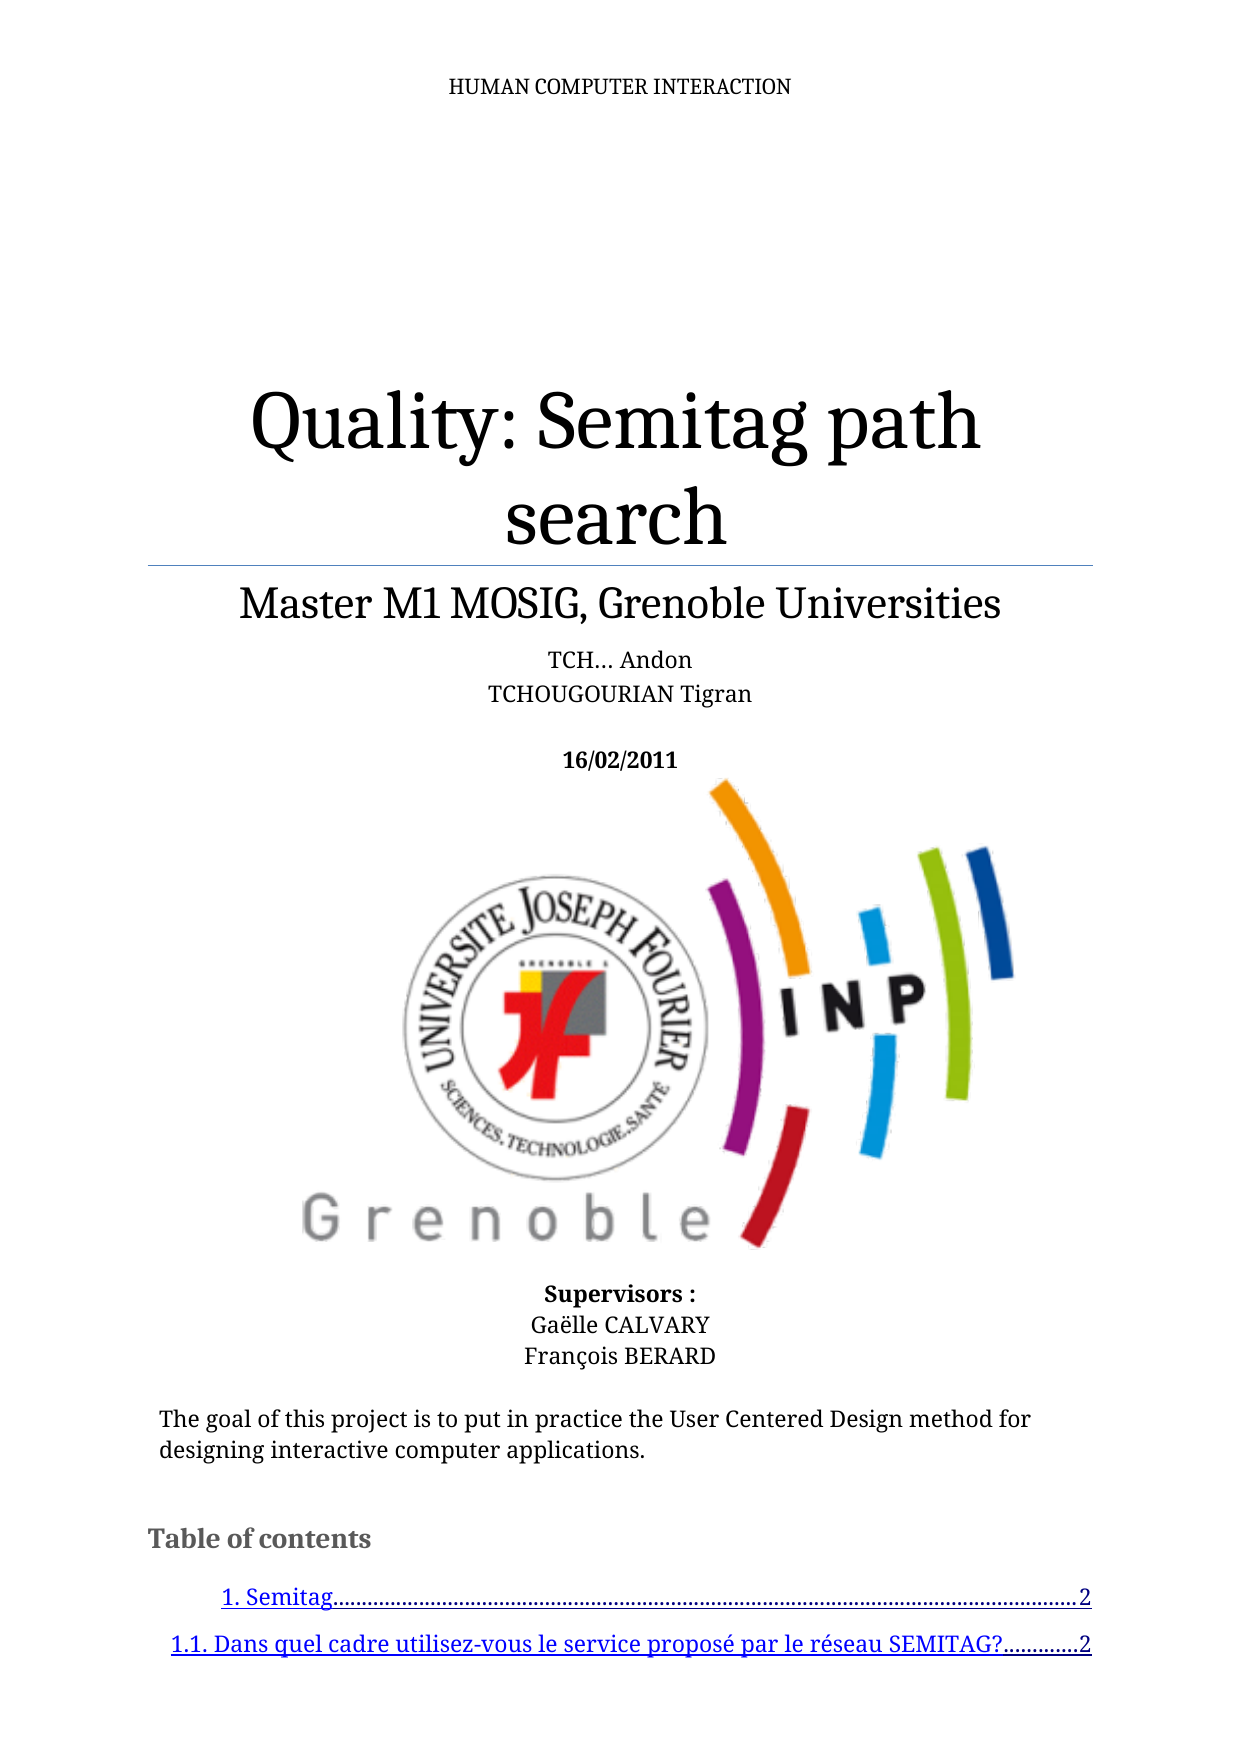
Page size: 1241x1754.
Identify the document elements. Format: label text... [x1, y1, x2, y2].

table_cell 16/02/2011 [148, 740, 1093, 778]
table_header Supervisors : Gaëlle CALVARY François BERARD [148, 1278, 1093, 1403]
table_cell TCH… Andon [148, 640, 1093, 678]
table_cell TCHOUGOURIAN Tigran [148, 678, 1093, 709]
text Table of contents [148, 1522, 1093, 1555]
text 1. Semitag 2 [148, 1581, 1093, 1612]
text 1.1. Dans quel cadre utilisez-vous le service proposé par le réseau SEMITAG? 2 [171, 1628, 1093, 1659]
table_cell Master M1 MOSIG, Grenoble Universities [148, 566, 1093, 640]
table_header The goal of this project is to put in practice the User Centered Design method for designing interactive computer applications. [148, 1403, 1093, 1465]
table_cell [148, 709, 1093, 740]
table_header Human computer interaction [148, 74, 1093, 374]
table_cell Quality: Semitag path search [148, 374, 1093, 565]
